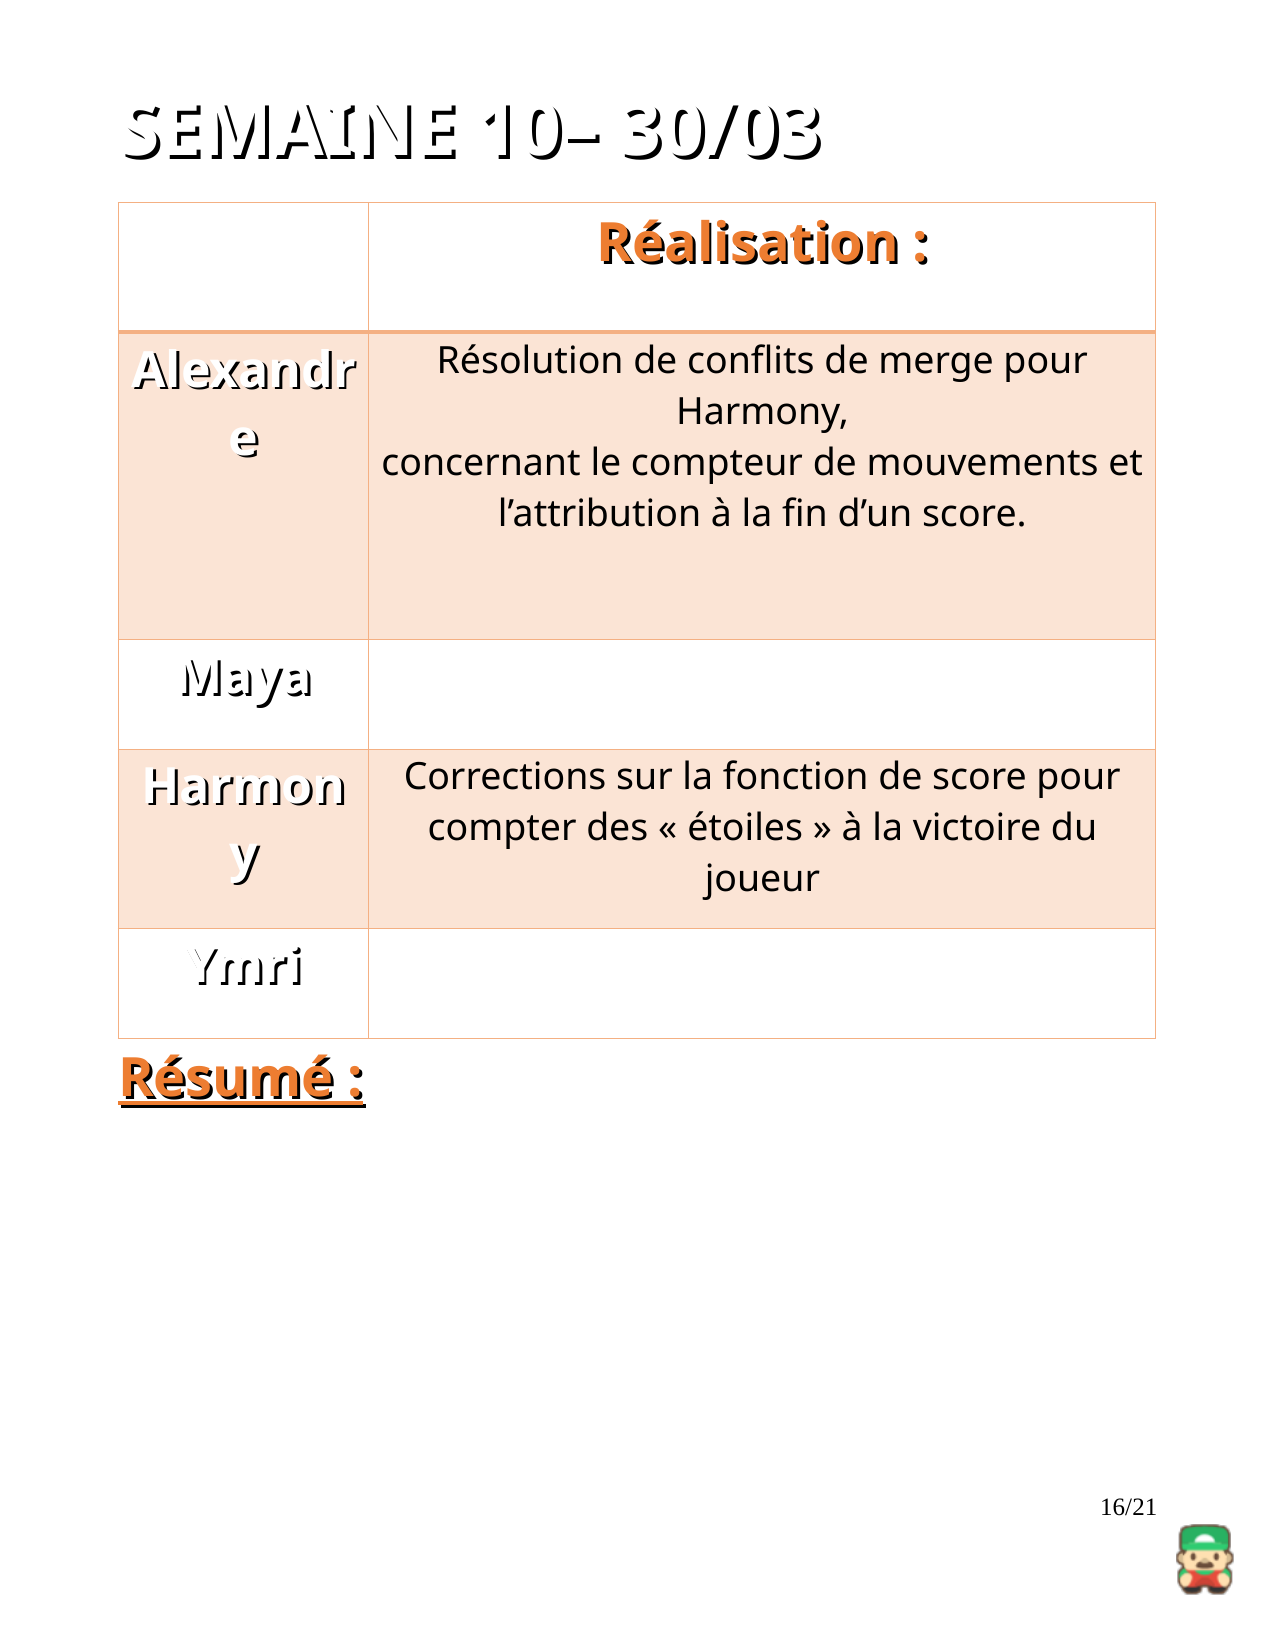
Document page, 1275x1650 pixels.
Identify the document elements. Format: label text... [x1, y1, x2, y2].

table_cell Corrections sur la fonction de score pour compter des « étoiles » à la victoire du joueur [369, 750, 1155, 928]
table_cell Alexandre [119, 334, 368, 639]
text Résumé : [118, 1038, 1157, 1112]
table_cell [369, 640, 1155, 748]
table_cell Résolution de conflits de merge pour Harmony, concernant le compteur de mouvements et l’attribution à la fin d’un score. [369, 334, 1155, 639]
table_cell Harmony [119, 750, 368, 928]
table_header [119, 203, 368, 330]
picture [1175, 1523, 1235, 1596]
table_cell Maya [119, 640, 368, 748]
text SEMAINE 10– 30/03 [118, 75, 1157, 177]
table_header Réalisation : [369, 203, 1155, 330]
table_cell Ymri [119, 929, 368, 1037]
table_cell [369, 929, 1155, 1037]
